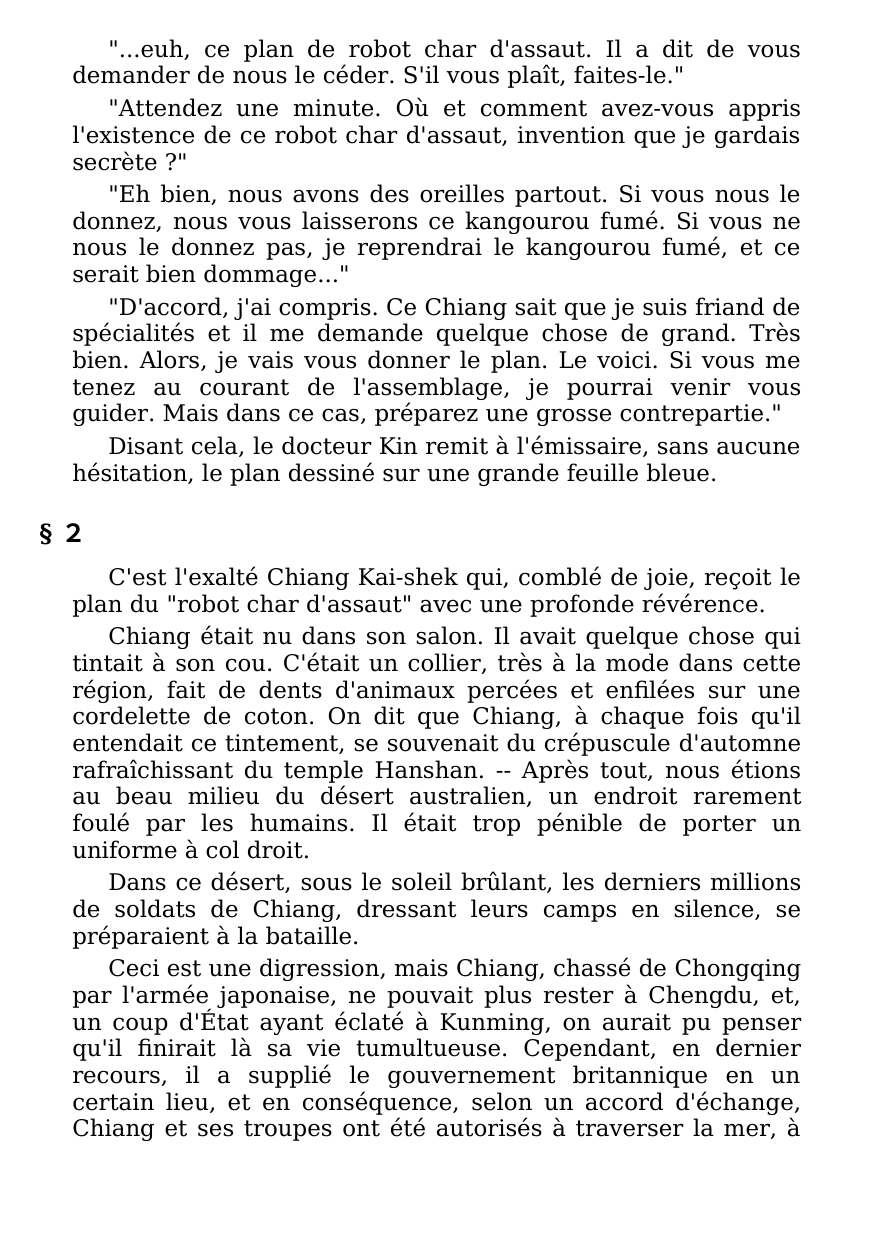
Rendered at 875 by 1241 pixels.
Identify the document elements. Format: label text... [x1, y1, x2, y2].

text Chiang était nu dans son salon. Il avait quelque chose qui tintait à son cou. C'était un collier, très à la mode dans cette région, fait de dents d'animaux percées et enfilées sur une cordelette de coton. On dit que Chiang, à chaque fois qu'il entendait ce tintement, se souvenait du crépuscule d'automne rafraîchissant du temple Hanshan. -- Après tout, nous étions au beau milieu du désert australien, un endroit rarement foulé par les humains. Il était trop pénible de porter un uniforme à col droit. [72, 623, 802, 863]
text C'est l'exalté Chiang Kai-shek qui, comblé de joie, reçoit le plan du "robot char d'assaut" avec une profonde révérence. [72, 564, 802, 618]
text Disant cela, le docteur Kin remit à l'émissaire, sans aucune hésitation, le plan dessiné sur une grande feuille bleue. [72, 433, 802, 486]
text "D'accord, j'ai compris. Ce Chiang sait que je suis friand de spécialités et il me demande quelque chose de grand. Très bien. Alors, je vais vous donner le plan. Le voici. Si vous me tenez au courant de l'assemblage, je pourrai venir vous guider. Mais dans ce cas, préparez une grosse contrepartie." [72, 294, 802, 427]
text Dans ce désert, sous le soleil brûlant, les derniers millions de soldats de Chiang, dressant leurs camps en silence, se préparaient à la bataille. [72, 869, 802, 949]
text "Eh bien, nous avons des oreilles partout. Si vous nous le donnez, nous vous laisserons ce kangourou fumé. Si vous ne nous le donnez pas, je reprendrai le kangourou fumé, et ce serait bien dommage..." [72, 181, 802, 288]
text Ceci est une digression, mais Chiang, chassé de Chongqing par l'armée japonaise, ne pouvait plus rester à Chengdu, et, un coup d'État ayant éclaté à Kunming, on aurait pu penser qu'il finirait là sa vie tumultueuse. Cependant, en dernier recours, il a supplié le gouvernement britannique en un certain lieu, et en conséquence, selon un accord d'échange, Chiang et ses troupes ont été autorisés à traverser la mer, à [72, 955, 802, 1142]
subtitle § ２ [36, 510, 838, 552]
text "...euh, ce plan de robot char d'assaut. Il a dit de vous demander de nous le céder. S'il vous plaît, faites-le." [72, 36, 802, 89]
text "Attendez une minute. Où et comment avez-vous appris l'existence de ce robot char d'assaut, invention que je gardais secrète ?" [72, 95, 802, 175]
